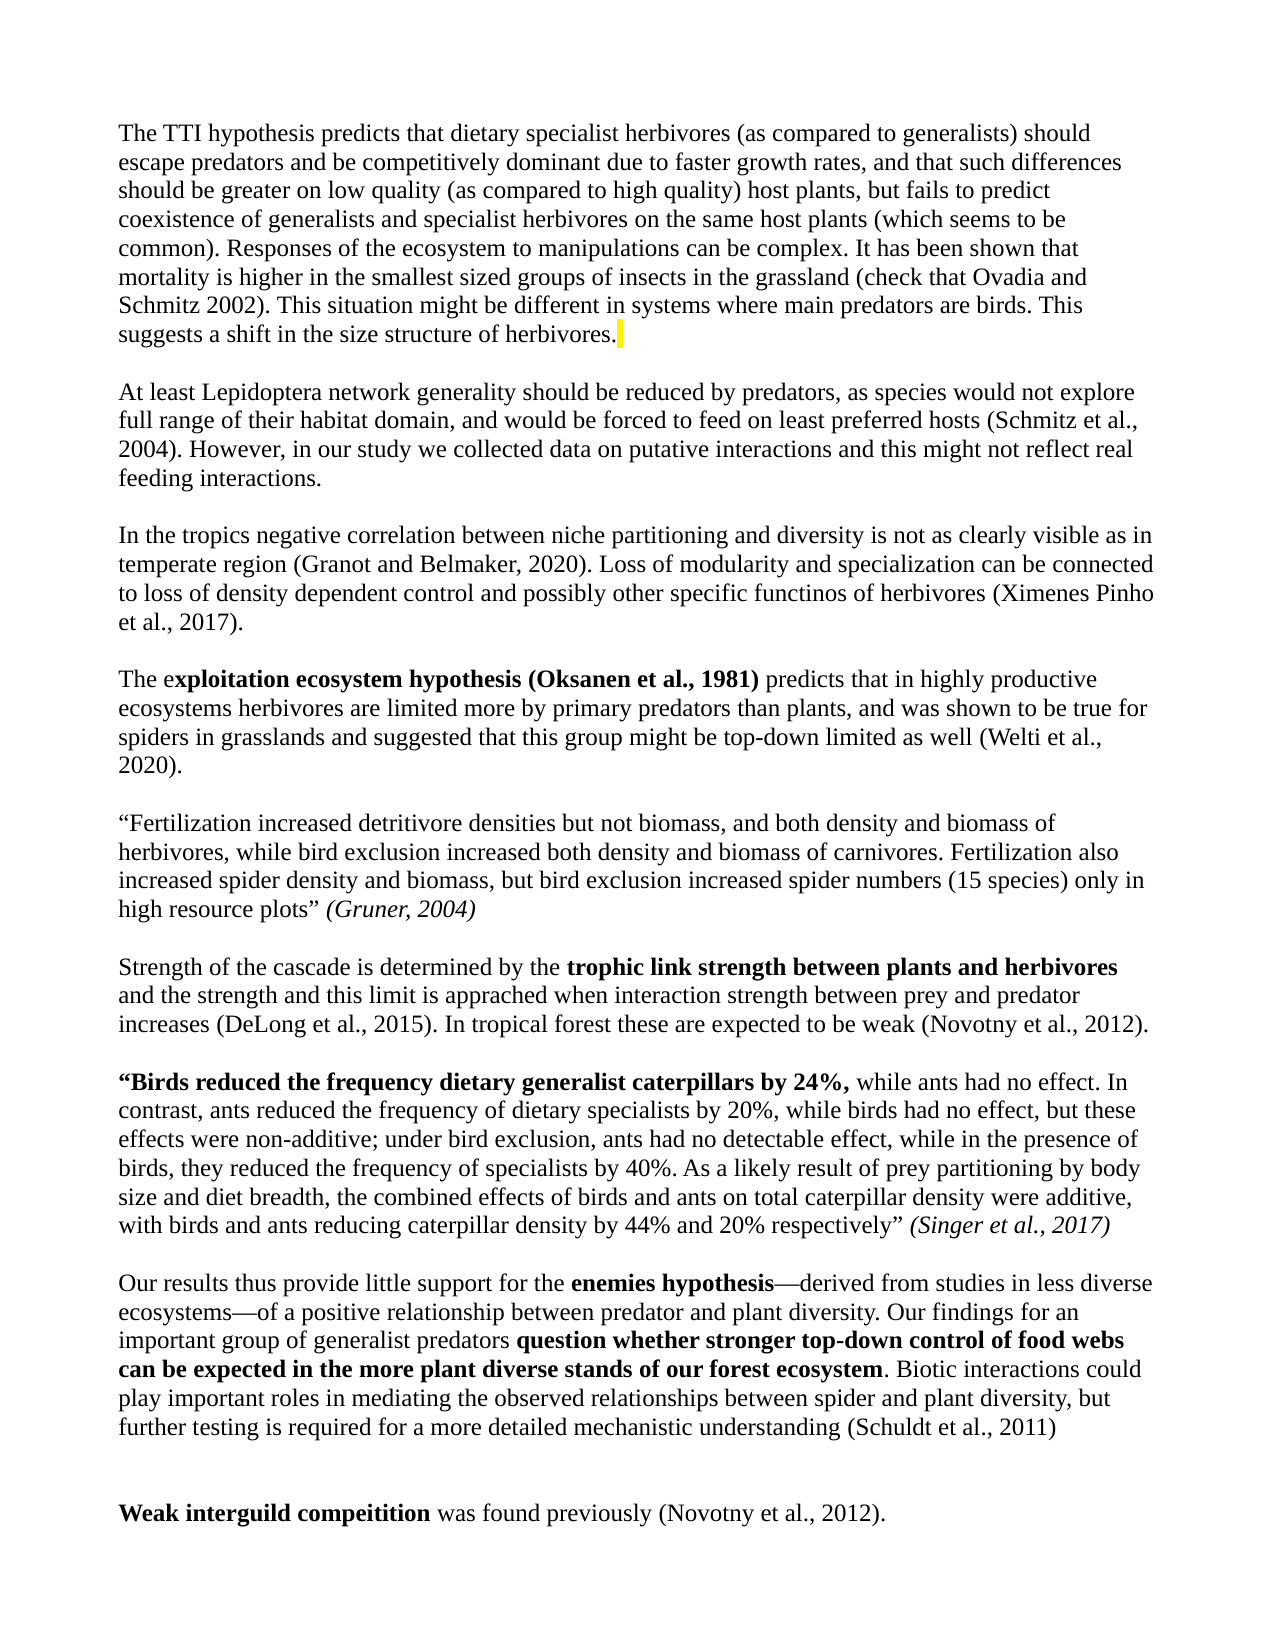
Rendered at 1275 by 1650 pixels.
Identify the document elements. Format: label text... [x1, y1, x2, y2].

text The exploitation ecosystem hypothesis (Oksanen et al., 1981) predicts that in highly productive ecosystems herbivores are limited more by primary predators than plants, and was shown to be true for spiders in grasslands and suggested that this group might be top-down limited as well (Welti et al., 2020). [118, 664, 1157, 779]
text In the tropics negative correlation between niche partitioning and diversity is not as clearly visible as in temperate region (Granot and Belmaker, 2020). Loss of modularity and specialization can be connected to loss of density dependent control and possibly other specific functinos of herbivores (Ximenes Pinho et al., 2017). [118, 521, 1157, 636]
text “Birds reduced the frequency dietary generalist caterpillars by 24%, while ants had no effect. In contrast, ants reduced the frequency of dietary specialists by 20%, while birds had no effect, but these effects were non‐additive; under bird exclusion, ants had no detectable effect, while in the presence of birds, they reduced the frequency of specialists by 40%. As a likely result of prey partitioning by body size and diet breadth, the combined effects of birds and ants on total caterpillar density were additive, with birds and ants reducing caterpillar density by 44% and 20% respectively” (Singer et al., 2017) [118, 1067, 1157, 1239]
text Weak interguild compeitition was found previously (Novotny et al., 2012). [118, 1498, 1157, 1527]
text “Fertilization increased detritivore densities but not biomass, and both density and biomass of herbivores, while bird exclusion increased both density and biomass of carnivores. Fertilization also increased spider density and biomass, but bird exclusion increased spider numbers (15 species) only in high resource plots” (Gruner, 2004) [118, 808, 1157, 923]
text At least Lepidoptera network generality should be reduced by predators, as species would not explore full range of their habitat domain, and would be forced to feed on least preferred hosts (Schmitz et al., 2004). However, in our study we collected data on putative interactions and this might not reflect real feeding interactions. [118, 377, 1157, 492]
text Our results thus provide little support for the enemies hypothesis—derived from studies in less diverse ecosystems—of a positive relationship between predator and plant diversity. Our findings for an important group of generalist predators question whether stronger top-down control of food webs can be expected in the more plant diverse stands of our forest ecosystem. Biotic interactions could play important roles in mediating the observed relationships between spider and plant diversity, but further testing is required for a more detailed mechanistic understanding (Schuldt et al., 2011) [118, 1268, 1157, 1441]
text The TTI hypothesis predicts that dietary specialist herbivores (as compared to generalists) should escape predators and be competitively dominant due to faster growth rates, and that such differences should be greater on low quality (as compared to high quality) host plants, but fails to predict coexistence of generalists and specialist herbivores on the same host plants (which seems to be common). Responses of the ecosystem to manipulations can be complex. It has been shown that mortality is higher in the smallest sized groups of insects in the grassland (check that Ovadia and Schmitz 2002). This situation might be different in systems where main predators are birds. This suggests a shift in the size structure of herbivores. [118, 118, 1157, 348]
text Strength of the cascade is determined by the trophic link strength between plants and herbivores and the strength and this limit is apprached when interaction strength between prey and predator increases (DeLong et al., 2015). In tropical forest these are expected to be weak (Novotny et al., 2012). [118, 952, 1157, 1038]
